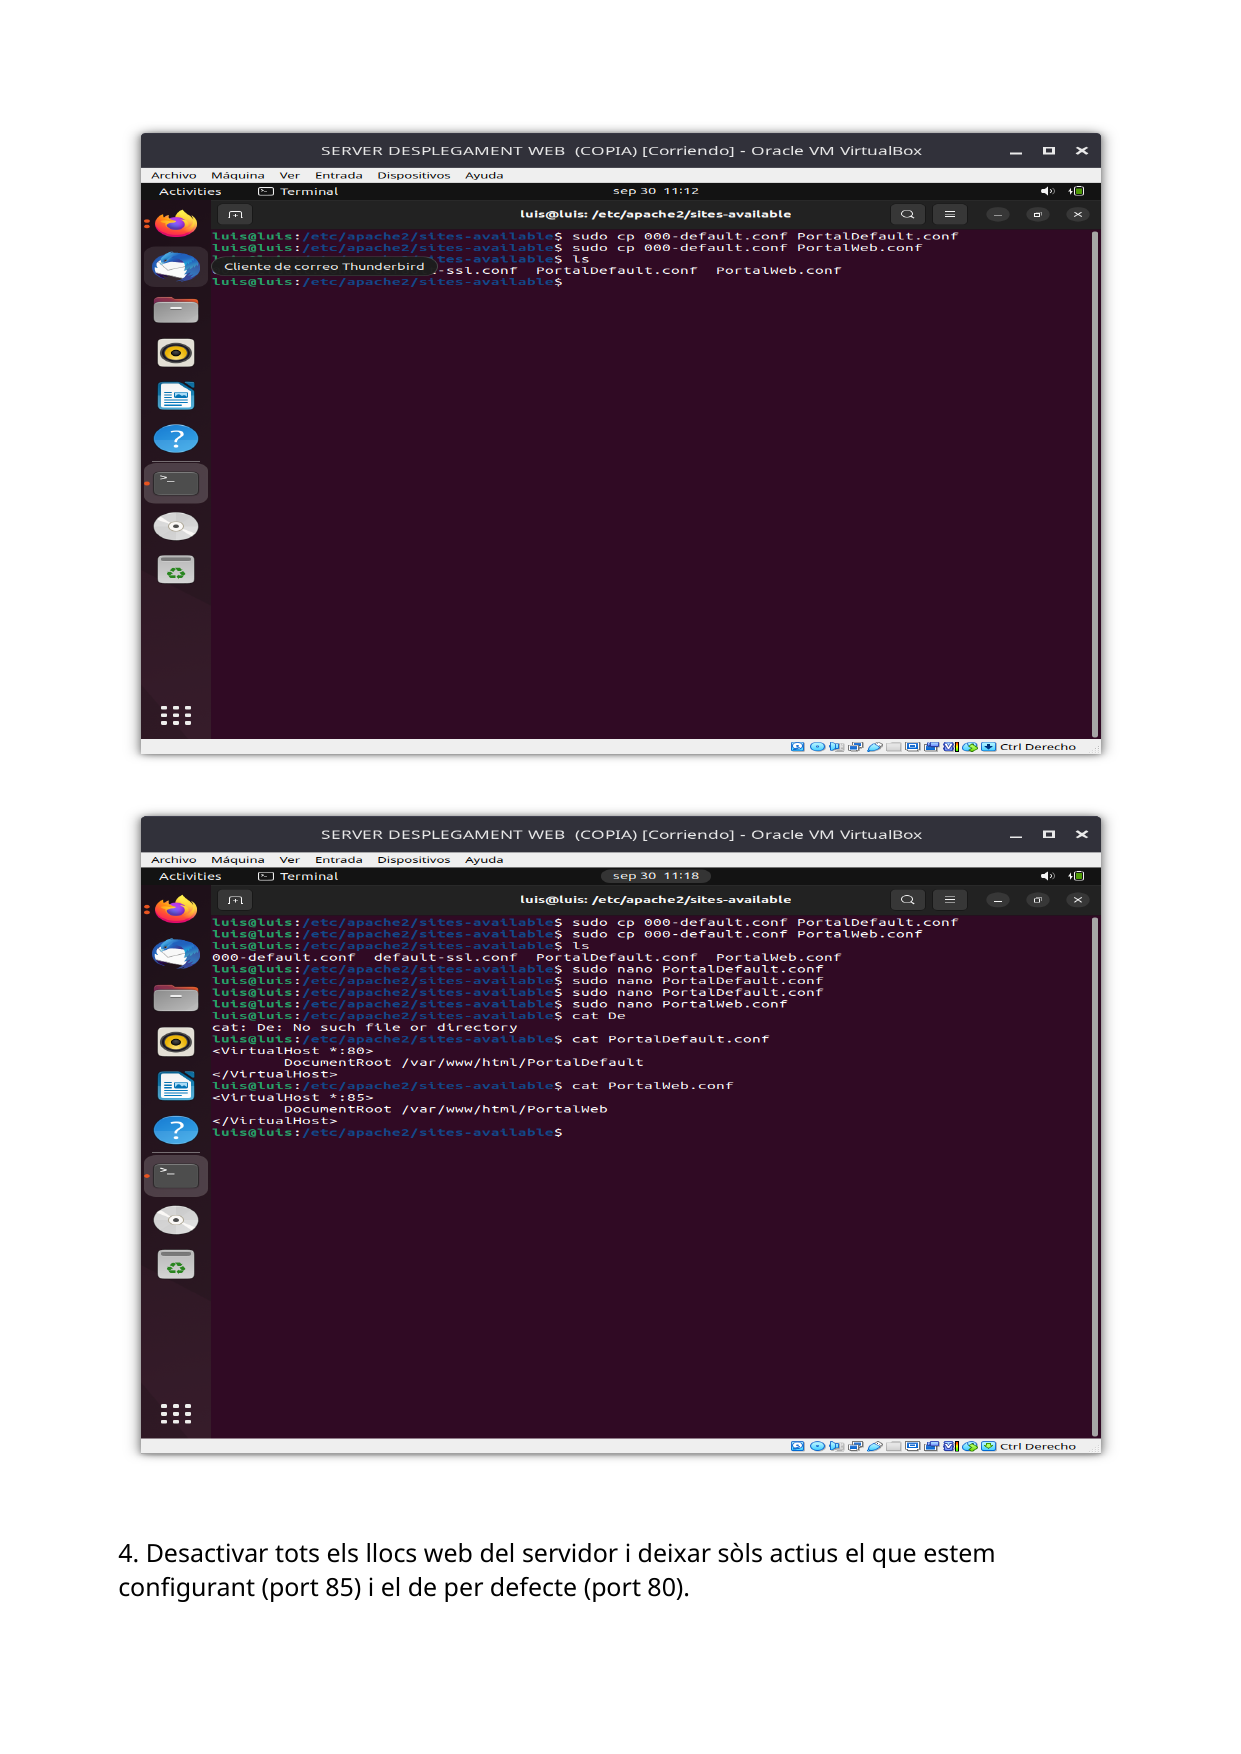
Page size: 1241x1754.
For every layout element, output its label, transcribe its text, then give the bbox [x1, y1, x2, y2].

picture [118, 801, 1123, 1468]
text 4. Desactivar tots els llocs web del servidor i deixar sòls actius el que estem configurant (port 85) i el de per defecte (port 80). [118, 1536, 1122, 1604]
picture [118, 118, 1123, 768]
